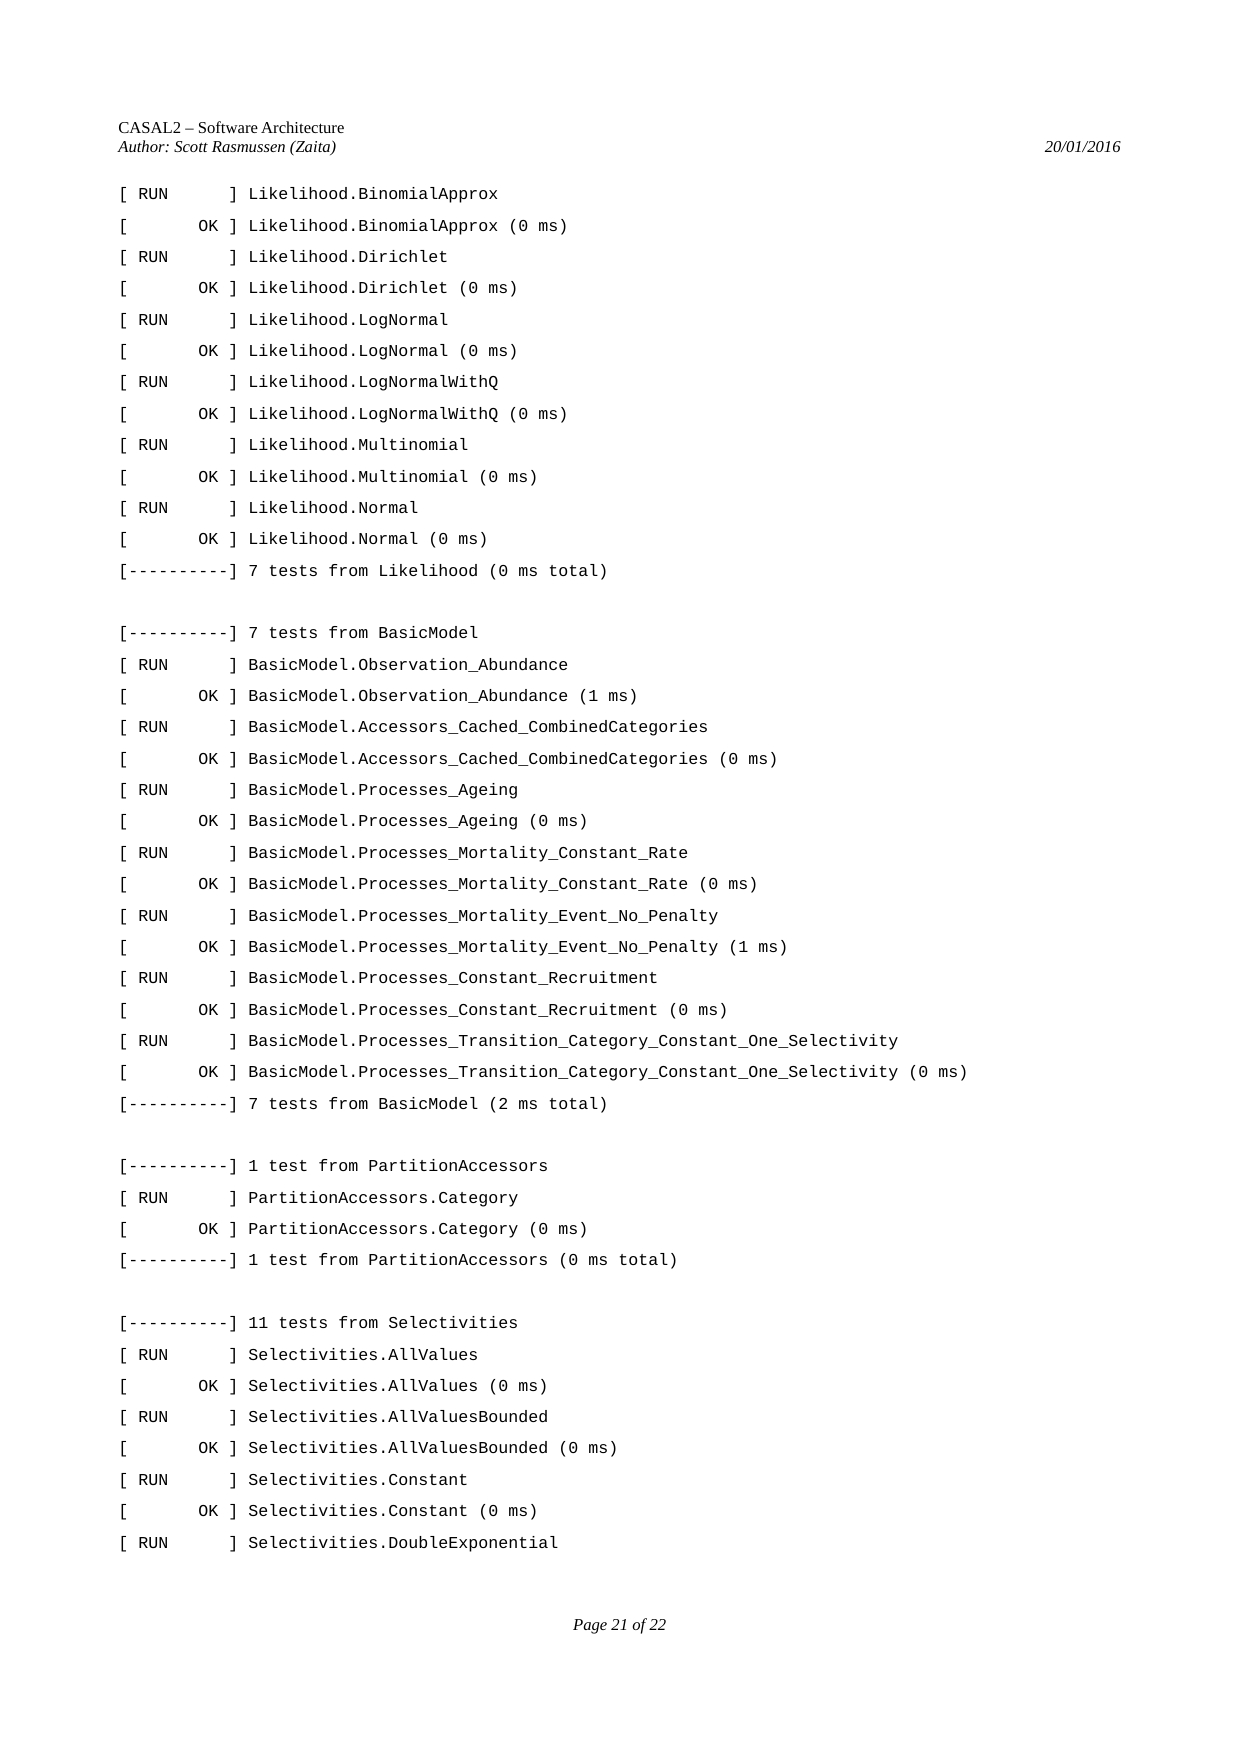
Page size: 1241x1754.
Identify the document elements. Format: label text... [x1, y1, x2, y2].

text [ OK ] Likelihood.LogNormal (0 ms) [118, 343, 1122, 362]
text [ OK ] BasicModel.Processes_Transition_Category_Constant_One_Selectivity (0 ms) [118, 1064, 1122, 1083]
text [ OK ] Likelihood.BinomialApprox (0 ms) [118, 217, 1122, 236]
text [ RUN ] Likelihood.Multinomial [118, 437, 1122, 456]
text [ RUN ] BasicModel.Processes_Ageing [118, 782, 1122, 801]
text [ RUN ] Likelihood.Normal [118, 499, 1122, 518]
text [ RUN ] PartitionAccessors.Category [118, 1189, 1122, 1208]
text [ RUN ] BasicModel.Processes_Mortality_Event_No_Penalty [118, 907, 1122, 926]
text [ OK ] BasicModel.Observation_Abundance (1 ms) [118, 688, 1122, 706]
text [ RUN ] Selectivities.AllValues [118, 1346, 1122, 1365]
text [----------] 7 tests from Likelihood (0 ms total) [118, 562, 1122, 581]
text [ OK ] BasicModel.Accessors_Cached_CombinedCategories (0 ms) [118, 750, 1122, 769]
text [ OK ] Selectivities.AllValuesBounded (0 ms) [118, 1440, 1122, 1459]
text [ OK ] Likelihood.LogNormalWithQ (0 ms) [118, 405, 1122, 424]
text [----------] 7 tests from BasicModel [118, 625, 1122, 644]
text [ OK ] BasicModel.Processes_Ageing (0 ms) [118, 813, 1122, 832]
text [ RUN ] Selectivities.DoubleExponential [118, 1534, 1122, 1553]
text [ OK ] BasicModel.Processes_Mortality_Constant_Rate (0 ms) [118, 876, 1122, 894]
text [ OK ] BasicModel.Processes_Mortality_Event_No_Penalty (1 ms) [118, 938, 1122, 957]
text [ RUN ] Likelihood.LogNormal [118, 311, 1122, 330]
text [ RUN ] BasicModel.Observation_Abundance [118, 656, 1122, 675]
text [ OK ] Likelihood.Normal (0 ms) [118, 531, 1122, 550]
text [----------] 11 tests from Selectivities [118, 1315, 1122, 1333]
text [ RUN ] BasicModel.Accessors_Cached_CombinedCategories [118, 719, 1122, 738]
text [ OK ] PartitionAccessors.Category (0 ms) [118, 1221, 1122, 1239]
text [----------] 1 test from PartitionAccessors [118, 1158, 1122, 1177]
text [ RUN ] BasicModel.Processes_Constant_Recruitment [118, 970, 1122, 989]
text [ OK ] Selectivities.AllValues (0 ms) [118, 1377, 1122, 1396]
text [ OK ] Selectivities.Constant (0 ms) [118, 1503, 1122, 1522]
text [ OK ] BasicModel.Processes_Constant_Recruitment (0 ms) [118, 1001, 1122, 1020]
text [ RUN ] Likelihood.Dirichlet [118, 249, 1122, 267]
text [ RUN ] BasicModel.Processes_Mortality_Constant_Rate [118, 844, 1122, 863]
text [ RUN ] BasicModel.Processes_Transition_Category_Constant_One_Selectivity [118, 1032, 1122, 1051]
text [----------] 7 tests from BasicModel (2 ms total) [118, 1095, 1122, 1114]
text [ RUN ] Selectivities.Constant [118, 1471, 1122, 1490]
text [----------] 1 test from PartitionAccessors (0 ms total) [118, 1252, 1122, 1271]
text [ RUN ] Likelihood.BinomialApprox [118, 186, 1122, 205]
text [ OK ] Likelihood.Dirichlet (0 ms) [118, 280, 1122, 299]
text [ OK ] Likelihood.Multinomial (0 ms) [118, 468, 1122, 487]
text [ RUN ] Likelihood.LogNormalWithQ [118, 374, 1122, 393]
text [ RUN ] Selectivities.AllValuesBounded [118, 1409, 1122, 1428]
